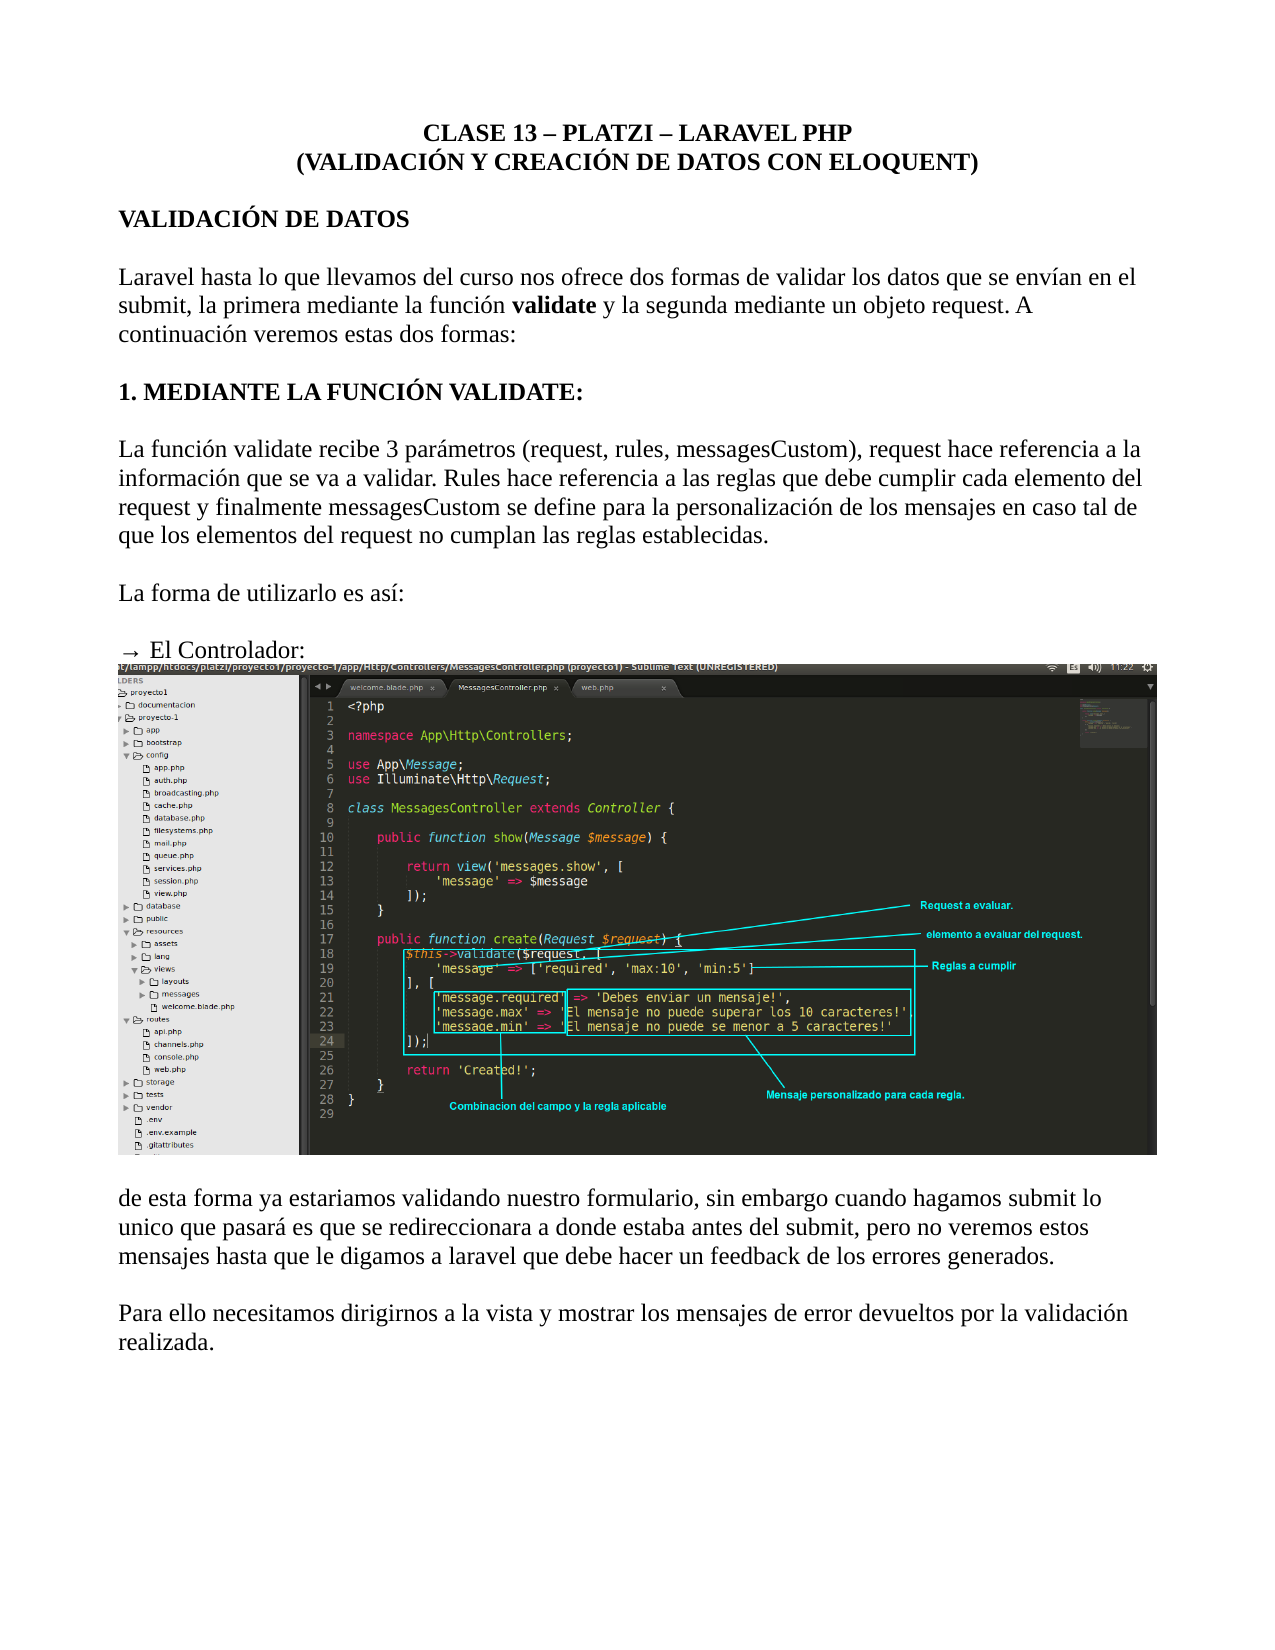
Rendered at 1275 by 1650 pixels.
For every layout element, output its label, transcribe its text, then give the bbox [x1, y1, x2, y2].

text → El Controlador: [118, 636, 1157, 664]
text VALIDACIÓN DE DATOS [118, 204, 1157, 233]
text La forma de utilizarlo es así: [118, 578, 1157, 607]
text (VALIDACIÓN Y CREACIÓN DE DATOS CON ELOQUENT) [118, 147, 1157, 176]
picture [118, 664, 1157, 1155]
text CLASE 13 – PLATZI – LARAVEL PHP [118, 118, 1157, 147]
text La función validate recibe 3 parámetros (request, rules, messagesCustom), request hace referencia a la información que se va a validar. Rules hace referencia a las reglas que debe cumplir cada elemento del request y finalmente messagesCustom se define para la personalización de los mensajes en caso tal de que los elementos del request no cumplan las reglas establecidas. [118, 434, 1157, 549]
text de esta forma ya estariamos validando nuestro formulario, sin embargo cuando hagamos submit lo unico que pasará es que se redireccionara a donde estaba antes del submit, pero no veremos estos mensajes hasta que le digamos a laravel que debe hacer un feedback de los errores generados. [118, 1183, 1157, 1269]
text Para ello necesitamos dirigirnos a la vista y mostrar los mensajes de error devueltos por la validación realizada. [118, 1298, 1157, 1356]
text 1. MEDIANTE LA FUNCIÓN VALIDATE: [118, 377, 1157, 406]
text Laravel hasta lo que llevamos del curso nos ofrece dos formas de validar los datos que se envían en el submit, la primera mediante la función validate y la segunda mediante un objeto request. A continuación veremos estas dos formas: [118, 262, 1157, 348]
